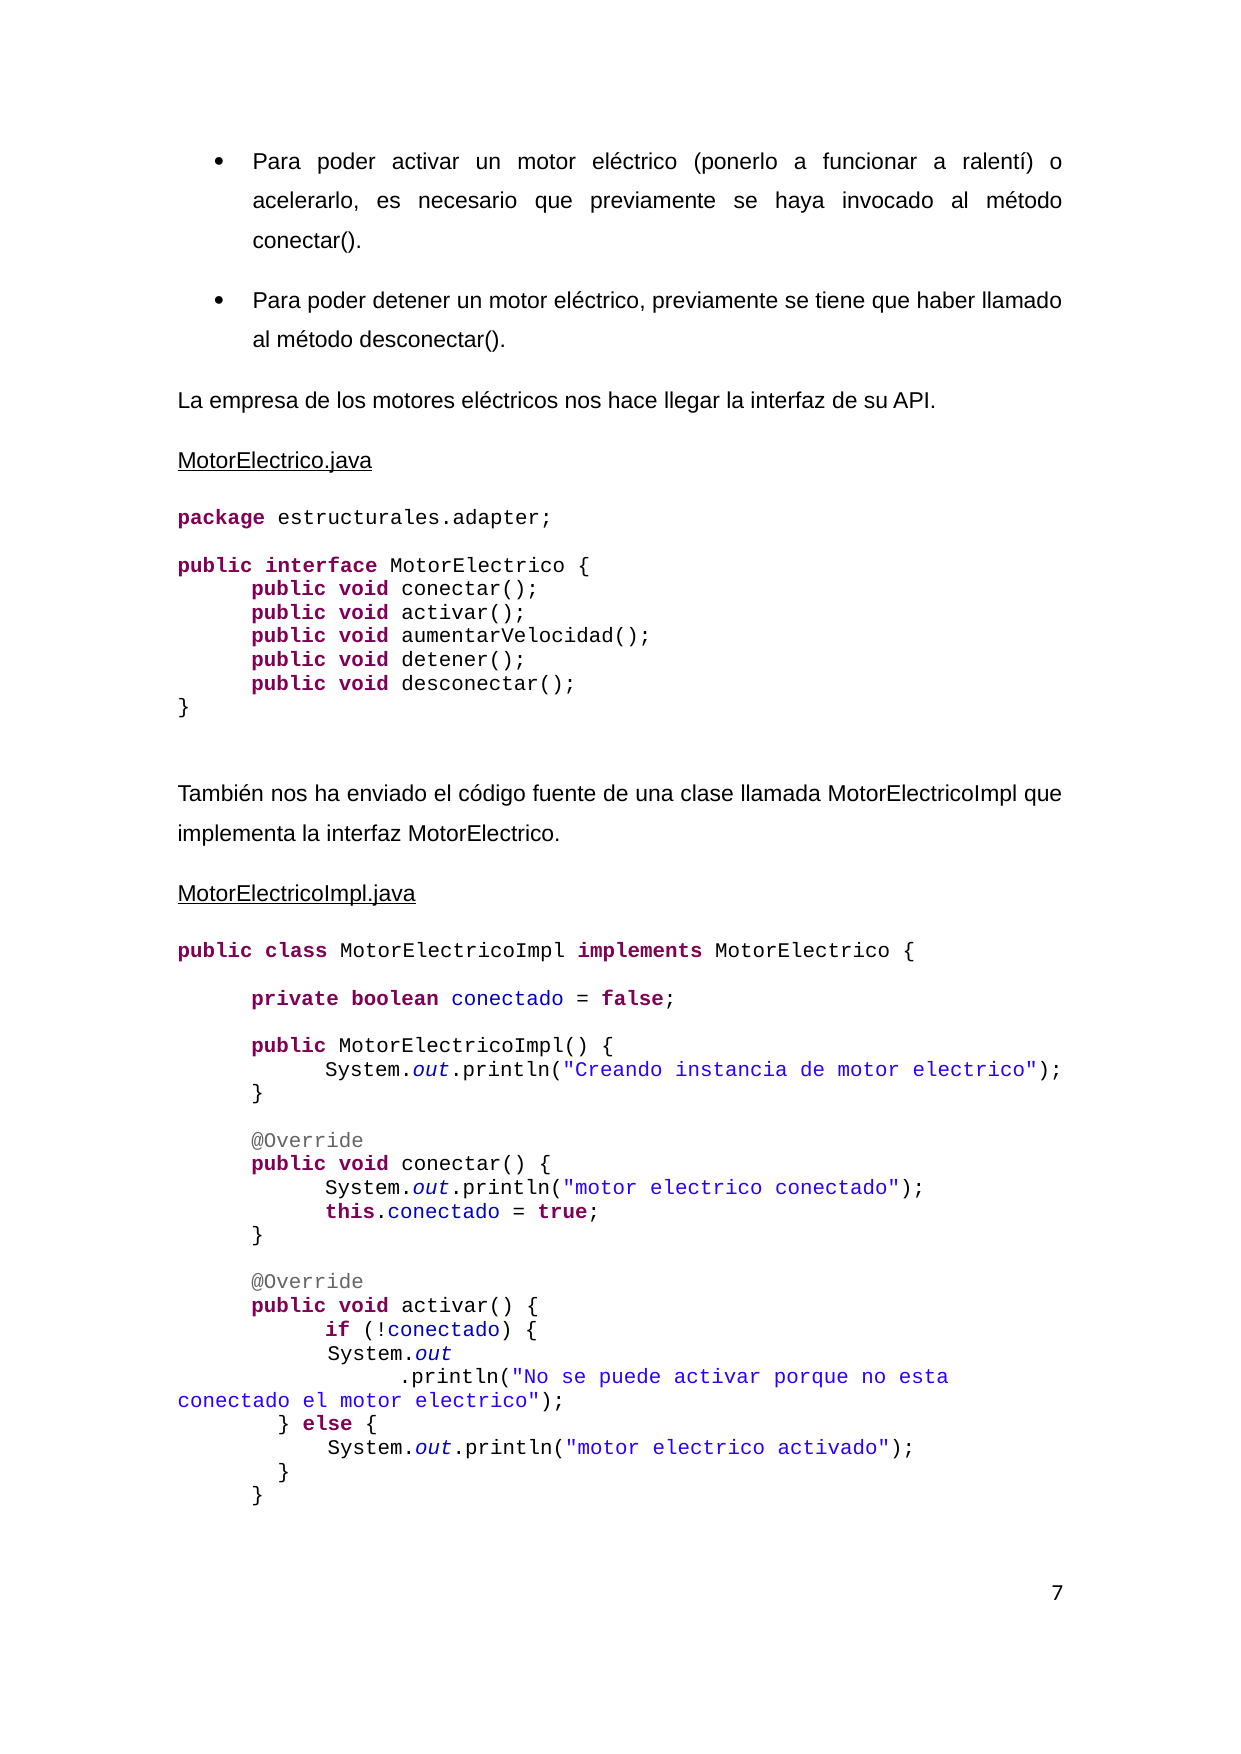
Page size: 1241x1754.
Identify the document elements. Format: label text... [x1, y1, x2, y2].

text } [177, 1082, 1063, 1106]
text .println("No se puede activar porque no esta conectado el motor electrico"); [177, 1366, 1063, 1413]
text public void activar(); [177, 602, 1063, 626]
text MotorElectricoImpl.java [177, 880, 1063, 907]
text System.out.println("motor electrico activado"); [177, 1437, 1063, 1461]
text } else { [177, 1413, 1063, 1437]
list Para poder activar un motor eléctrico (ponerlo a funcionar a ralentí) o acelerarlo, es necesario que previamente se haya invocado al método conectar(). [215, 148, 1063, 253]
text System.out.println("motor electrico conectado"); [177, 1177, 1063, 1201]
text if (!conectado) { [177, 1319, 1063, 1342]
text public class MotorElectricoImpl implements MotorElectrico { [177, 941, 1063, 964]
text @Override [177, 1272, 1063, 1295]
text MotorElectrico.java [177, 447, 1063, 473]
text private boolean conectado = false; [177, 988, 1063, 1011]
text } [177, 1484, 1063, 1508]
text System.out.println("Creando instancia de motor electrico"); [177, 1059, 1063, 1082]
text public void conectar(); [177, 578, 1063, 602]
text } [177, 1461, 1063, 1484]
text package estructurales.adapter; [177, 507, 1063, 531]
text public interface MotorElectrico { [177, 554, 1063, 578]
text public void activar() { [177, 1295, 1063, 1319]
text También nos ha enviado el código fuente de una clase llamada MotorElectricoImpl que implementa la interfaz MotorElectrico. [177, 780, 1063, 846]
text public void detener(); [177, 649, 1063, 673]
text } [177, 1224, 1063, 1248]
text this.conectado = true; [177, 1201, 1063, 1224]
text La empresa de los motores eléctricos nos hace llegar la interfaz de su API. [177, 387, 1063, 413]
text public void conectar() { [177, 1153, 1063, 1177]
text public void aumentarVelocidad(); [177, 626, 1063, 649]
text @Override [177, 1130, 1063, 1153]
text public MotorElectricoImpl() { [177, 1035, 1063, 1059]
text public void desconectar(); [177, 673, 1063, 696]
text System.out [177, 1342, 1063, 1366]
list Para poder detener un motor eléctrico, previamente se tiene que haber llamado al método desconectar(). [215, 287, 1063, 353]
text } [177, 696, 1063, 720]
